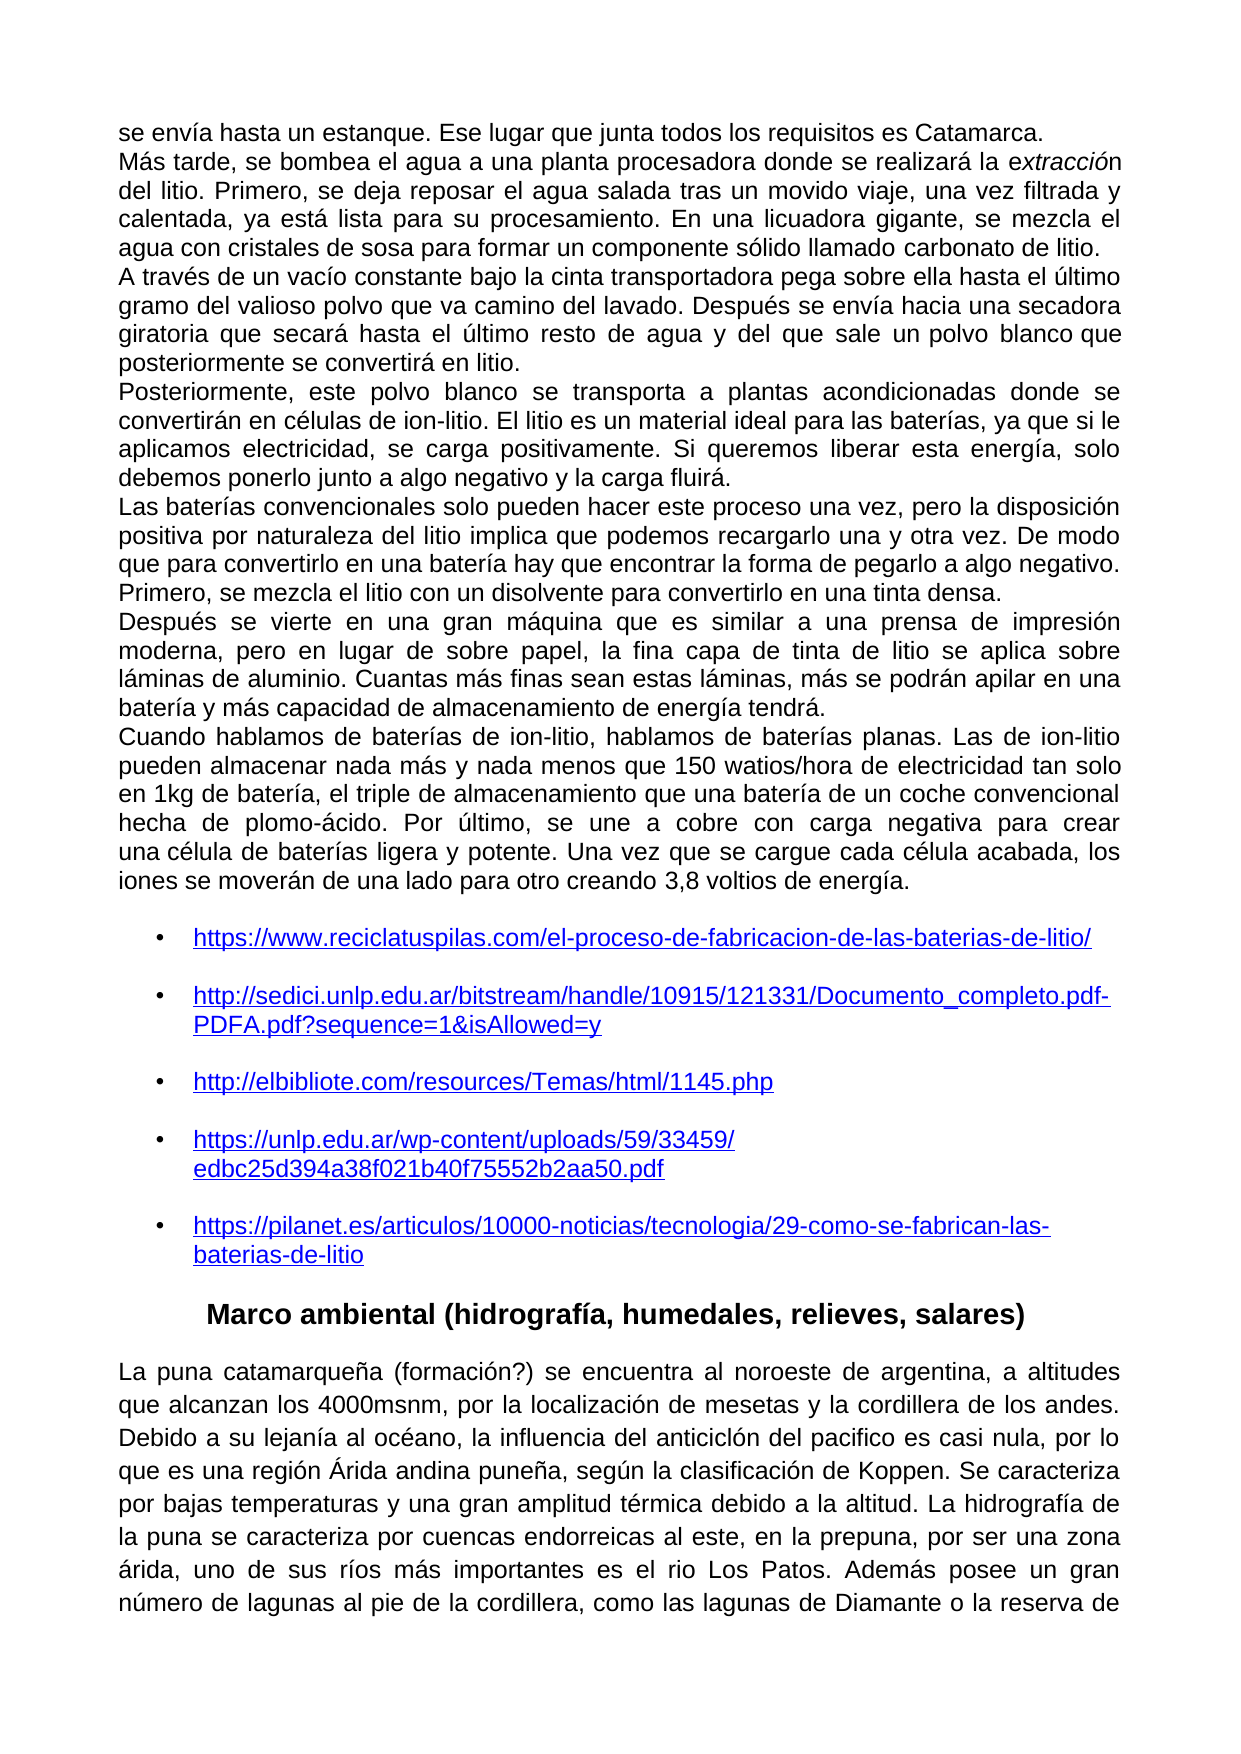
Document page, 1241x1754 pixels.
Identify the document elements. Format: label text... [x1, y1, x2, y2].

list http://elbibliote.com/resources/Temas/html/1145.php [156, 1067, 1122, 1096]
text A través de un vacío constante bajo la cinta transportadora pega sobre ella hasta el último gramo del valioso polvo que va camino del lavado. Después se envía hacia una secadora giratoria que secará hasta el último resto de agua y del que sale un polvo blanco que posteriormente se convertirá en litio. [118, 262, 1122, 377]
list https://unlp.edu.ar/wp-content/uploads/59/33459/edbc25d394a38f021b40f75552b2aa50.pdf [156, 1125, 1122, 1182]
text Marco ambiental (hidrografía, humedales, relieves, salares) [118, 1297, 1122, 1331]
list http://sedici.unlp.edu.ar/bitstream/handle/10915/121331/Documento_completo.pdf-PDFA.pdf?sequence=1&isAllowed=y [156, 981, 1122, 1038]
text La puna catamarqueña (formación?) se encuentra al noroeste de argentina, a altitudes que alcanzan los 4000msnm, por la localización de mesetas y la cordillera de los andes. Debido a su lejanía al océano, la influencia del anticiclón del pacifico es casi nula, por lo que es una región Árida andina puneña, según la clasificación de Koppen. Se caracteriza por bajas temperaturas y una gran amplitud térmica debido a la altitud. La hidrografía de la puna se caracteriza por cuencas endorreicas al este, en la prepuna, por ser una zona árida, uno de sus ríos más importantes es el rio Los Patos. Además posee un gran número de lagunas al pie de la cordillera, como las lagunas de Diamante o la reserva de [118, 1357, 1122, 1617]
text Cuando hablamos de baterías de ion-litio, hablamos de baterías planas. Las de ion-litio pueden almacenar nada más y nada menos que 150 watios/hora de electricidad tan solo en 1kg de batería, el triple de almacenamiento que una batería de un coche convencional hecha de plomo-ácido. Por último, se une a cobre con carga negativa para crear una célula de baterías ligera y potente. Una vez que se cargue cada célula acabada, los iones se moverán de una lado para otro creando 3,8 voltios de energía. [118, 722, 1122, 894]
text Posteriormente, este polvo blanco se transporta a plantas acondicionadas donde se convertirán en células de ion-litio. El litio es un material ideal para las baterías, ya que si le aplicamos electricidad, se carga positivamente. Si queremos liberar esta energía, solo debemos ponerlo junto a algo negativo y la carga fluirá. [118, 377, 1122, 492]
text Las baterías convencionales solo pueden hacer este proceso una vez, pero la disposición positiva por naturaleza del litio implica que podemos recargarlo una y otra vez. De modo que para convertirlo en una batería hay que encontrar la forma de pegarlo a algo negativo. Primero, se mezcla el litio con un disolvente para convertirlo en una tinta densa. [118, 492, 1122, 607]
list https://pilanet.es/articulos/10000-noticias/tecnologia/29-como-se-fabrican-las-baterias-de-litio [156, 1211, 1122, 1269]
text se envía hasta un estanque. Ese lugar que junta todos los requisitos es Catamarca. [118, 118, 1122, 147]
text Después se vierte en una gran máquina que es similar a una prensa de impresión moderna, pero en lugar de sobre papel, la fina capa de tinta de litio se aplica sobre láminas de aluminio. Cuantas más finas sean estas láminas, más se podrán apilar en una batería y más capacidad de almacenamiento de energía tendrá. [118, 607, 1122, 722]
list https://www.reciclatuspilas.com/el-proceso-de-fabricacion-de-las-baterias-de-litio/ [156, 923, 1122, 952]
text Más tarde, se bombea el agua a una planta procesadora donde se realizará la extracción del litio. Primero, se deja reposar el agua salada tras un movido viaje, una vez filtrada y calentada, ya está lista para su procesamiento. En una licuadora gigante, se mezcla el agua con cristales de sosa para formar un componente sólido llamado carbonato de litio. [118, 147, 1122, 262]
